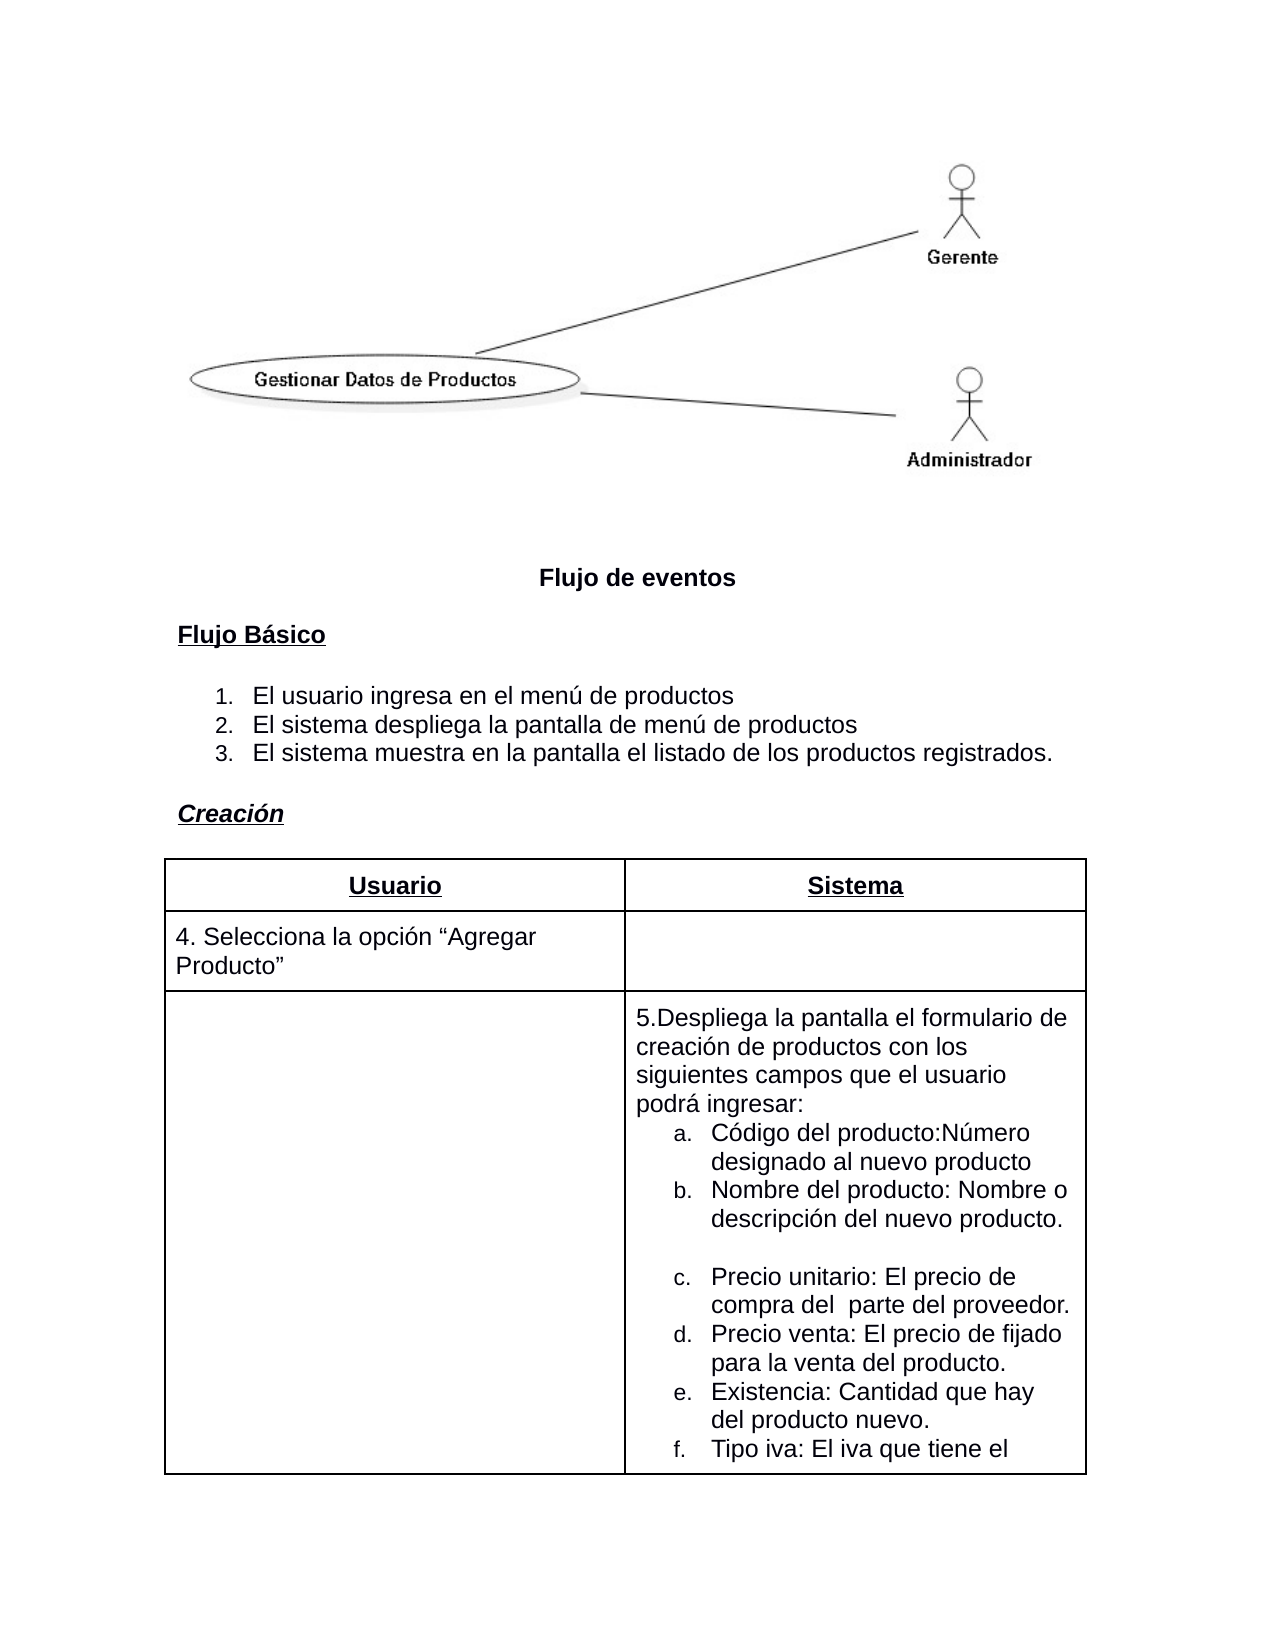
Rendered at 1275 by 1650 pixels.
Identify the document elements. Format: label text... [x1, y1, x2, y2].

table_cell [626, 912, 1085, 990]
table_header Usuario [166, 860, 624, 910]
text Flujo de eventos [177, 563, 1098, 592]
list El sistema despliega la pantalla de menú de productos [215, 708, 1098, 737]
table_cell 4. Selecciona la opción “Agregar Producto” [166, 912, 624, 990]
text Creación [177, 799, 1098, 828]
text Flujo Básico [177, 620, 1098, 649]
table_cell [166, 992, 624, 1473]
list El sistema muestra en la pantalla el listado de los productos registrados. [215, 737, 1098, 767]
table_cell 5.Despliega la pantalla el formulario de creación de productos con los siguientes campos que el usuario podrá ingresar: Código del producto:Número designado al nuevo producto Nombre del producto: Nombre o descripción del nuevo producto. Precio unitario: El precio de compra del parte del proveedor. Precio venta: El precio de fijado para la venta del producto. Existencia: Cantidad que hay del producto nuevo. Tipo iva: El iva que tiene el [626, 992, 1085, 1473]
picture [177, 151, 1098, 534]
list El usuario ingresa en el menú de productos [215, 681, 1098, 708]
table_header Sistema [626, 860, 1085, 910]
